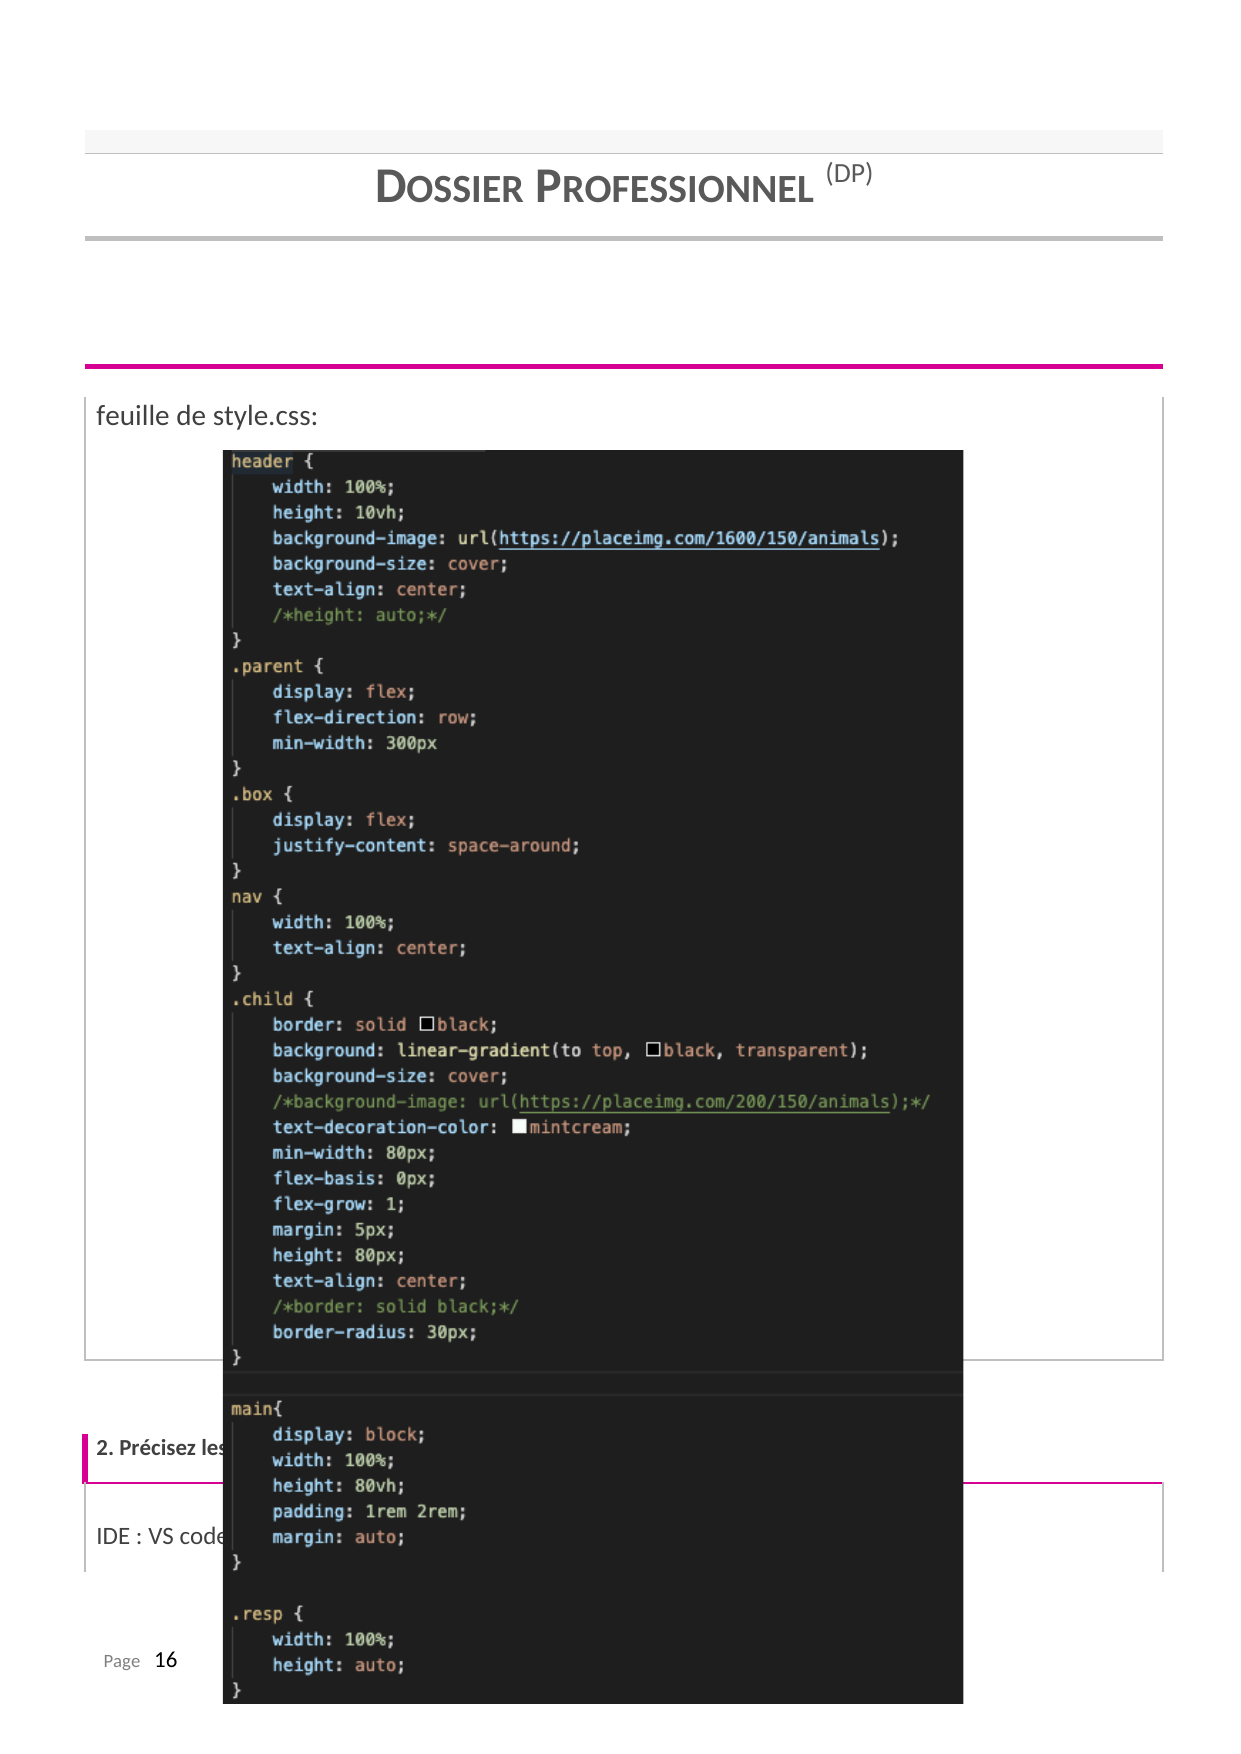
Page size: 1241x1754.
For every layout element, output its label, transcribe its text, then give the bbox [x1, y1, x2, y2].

table_cell 2. Précisez les moyens utilisés : [88, 1434, 222, 1482]
table_cell [86, 1323, 222, 1359]
table_cell [85, 1397, 222, 1433]
table_cell [86, 1484, 222, 1521]
table_cell [964, 1484, 1162, 1521]
table_cell IDE : VS code Language : HTML / CSS [964, 1521, 1162, 1572]
table_cell [964, 1323, 1162, 1359]
table_cell 2. Précisez les moyens utilisés : [964, 1434, 1163, 1482]
table_cell feuille de style.css: [86, 397, 1162, 1323]
table_cell [85, 1361, 222, 1397]
table_cell IDE : VS code Language : HTML / CSS [86, 1521, 222, 1572]
picture [222, 450, 964, 1704]
table_cell [964, 1361, 1163, 1397]
table_cell [964, 1397, 1163, 1433]
